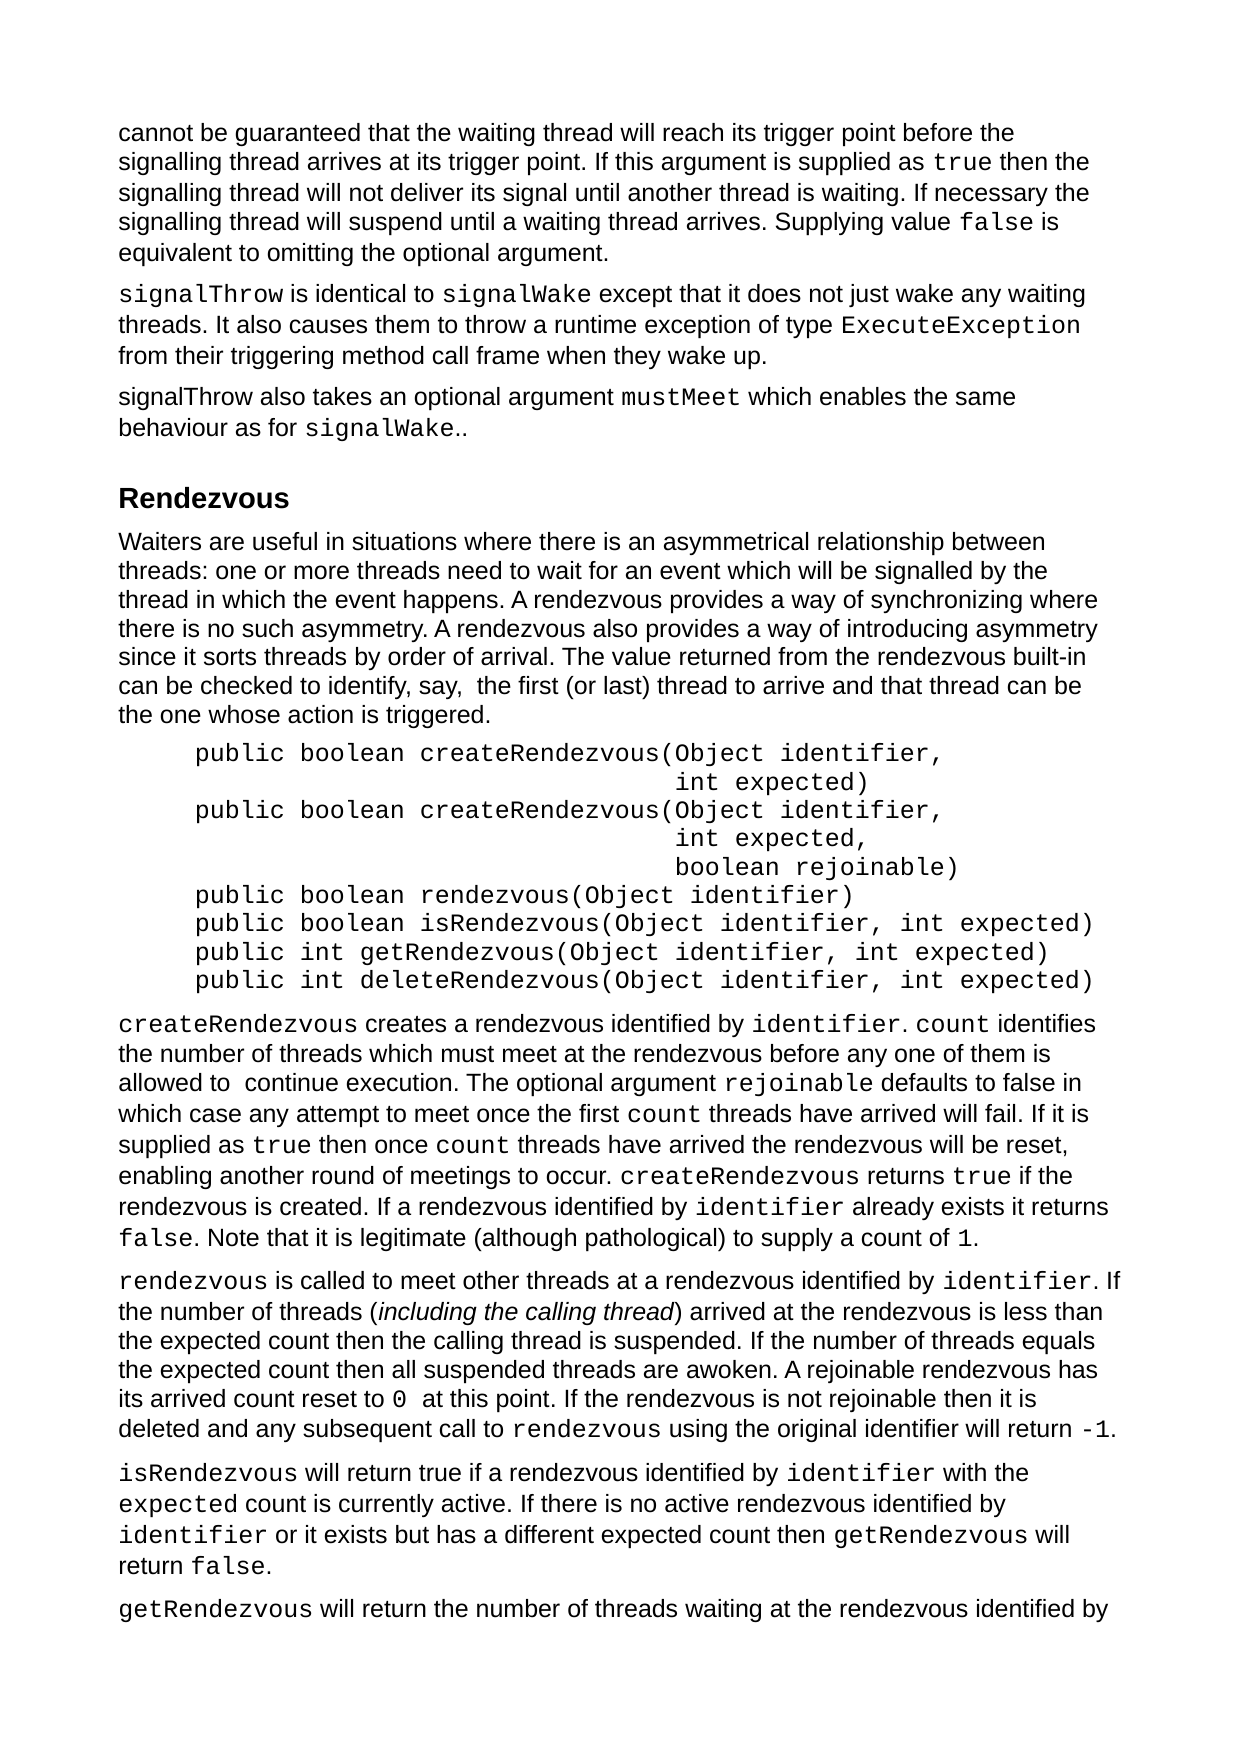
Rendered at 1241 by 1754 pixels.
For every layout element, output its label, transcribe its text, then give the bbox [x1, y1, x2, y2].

text signalThrow is identical to signalWake except that it does not just wake any waiting threads. It also causes them to throw a runtime exception of type ExecuteException from their triggering method call frame when they wake up. [118, 279, 1122, 369]
text cannot be guaranteed that the waiting thread will reach its trigger point before the signalling thread arrives at its trigger point. If this argument is supplied as true then the signalling thread will not deliver its signal until another thread is waiting. If necessary the signalling thread will suspend until a waiting thread arrives. Supplying value false is equivalent to omitting the optional argument. [118, 118, 1122, 266]
text isRendezvous will return true if a rendezvous identified by identifier with the expected count is currently active. If there is no active rendezvous identified by identifier or it exists but has a different expected count then getRendezvous will return false. [118, 1458, 1122, 1582]
text rendezvous is called to meet other threads at a rendezvous identified by identifier. If the number of threads (including the calling thread) arrived at the rendezvous is less than the expected count then the calling thread is suspended. If the number of threads equals the expected count then all suspended threads are awoken. A rejoinable rendezvous has its arrived count reset to 0 at this point. If the rendezvous is not rejoinable then it is deleted and any subsequent call to rendezvous using the original identifier will return -1. [118, 1266, 1122, 1445]
text Waiters are useful in situations where there is an asymmetrical relationship between threads: one or more threads need to wait for an event which will be signalled by the thread in which the event happens. A rendezvous provides a way of synchronizing where there is no such asymmetry. A rendezvous also provides a way of introducing asymmetry since it sorts threads by order of arrival. The value returned from the rendezvous built-in can be checked to identify, say, the first (or last) thread to arrive and that thread can be the one whose action is triggered. [118, 527, 1122, 728]
text createRendezvous creates a rendezvous identified by identifier. count identifies the number of threads which must meet at the rendezvous before any one of them is allowed to continue execution. The optional argument rejoinable defaults to false in which case any attempt to meet once the first count threads have arrived will fail. If it is supplied as true then once count threads have arrived the rendezvous will be reset, enabling another round of meetings to occur. createRendezvous returns true if the rendezvous is created. If a rendezvous identified by identifier already exists it returns false. Note that it is legitimate (although pathological) to supply a count of 1. [118, 1008, 1122, 1254]
text public boolean createRendezvous(Object identifier, int expected) public boolean createRendezvous(Object identifier, int expected, boolean rejoinable) public boolean rendezvous(Object identifier) public boolean isRendezvous(Object identifier, int expected) public int getRendezvous(Object identifier, int expected) public int deleteRendezvous(Object identifier, int expected) [194, 741, 1122, 996]
text getRendezvous will return the number of threads waiting at the rendezvous identified by [118, 1594, 1122, 1625]
subtitle Rendezvous [118, 481, 1122, 515]
text signalThrow also takes an optional argument mustMeet which enables the same behaviour as for signalWake.. [118, 382, 1122, 444]
